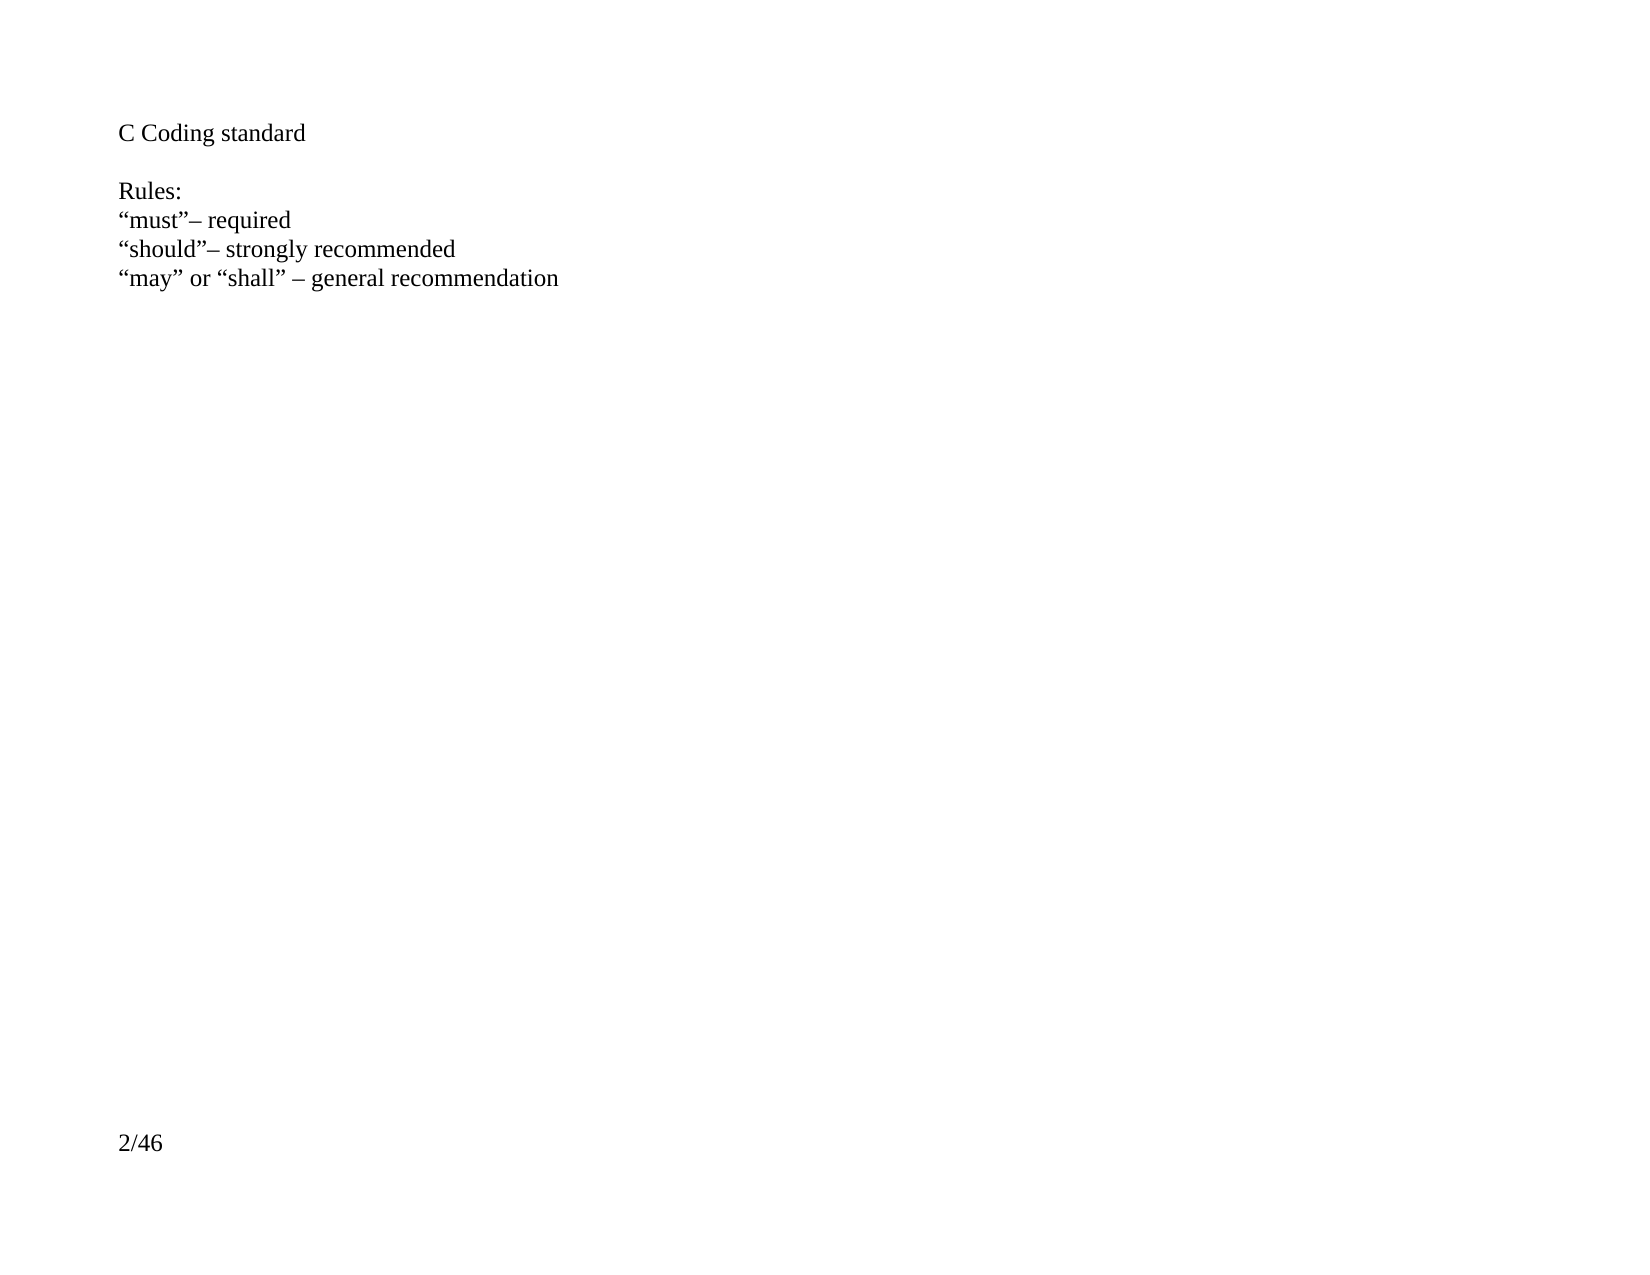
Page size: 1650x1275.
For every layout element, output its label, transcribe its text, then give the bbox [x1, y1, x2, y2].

text “may” or “shall” – general recommendation [118, 263, 1532, 291]
text “should”– strongly recommended [118, 234, 1532, 263]
text Rules: [118, 176, 1532, 205]
text “must”– required [118, 205, 1532, 234]
